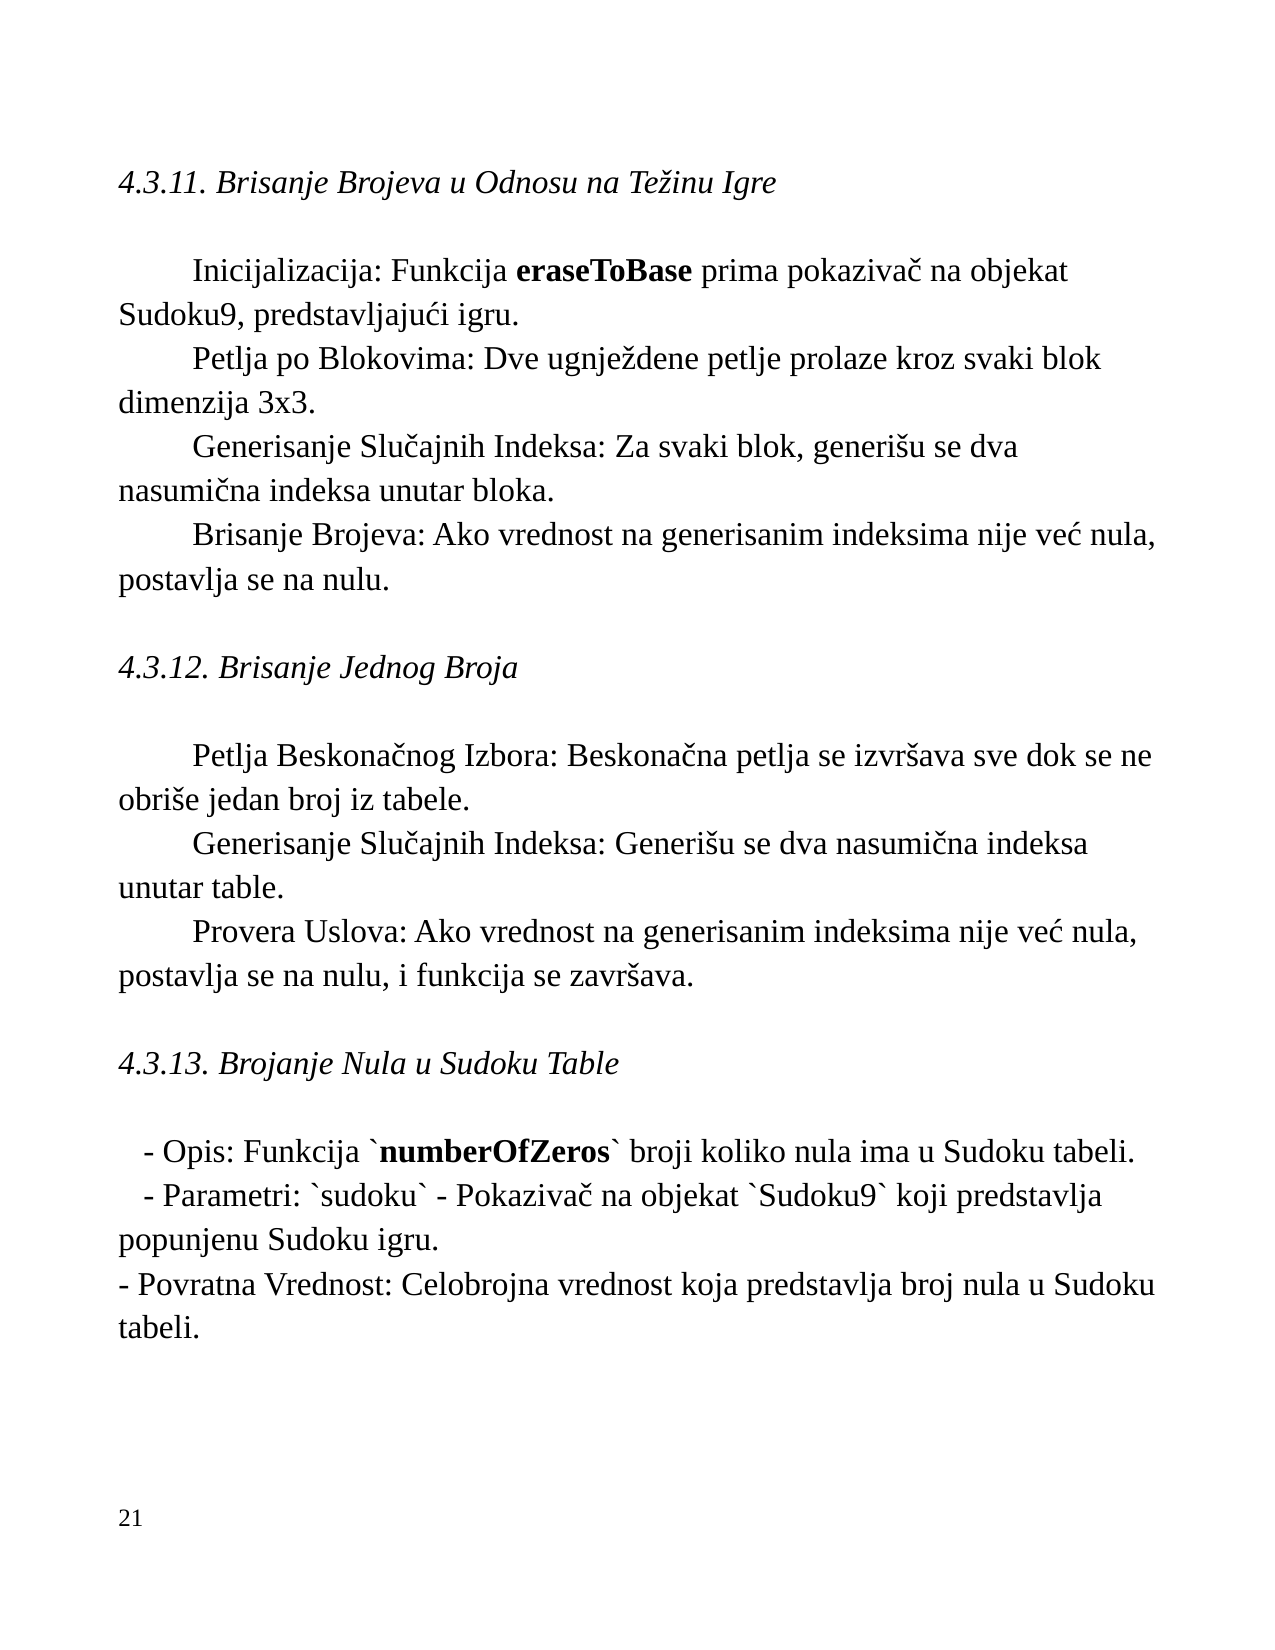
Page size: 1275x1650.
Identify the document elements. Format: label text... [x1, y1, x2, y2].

text Generisanje Slučajnih Indeksa: Za svaki blok, generišu se dva nasumična indeksa unutar bloka. [118, 427, 1157, 509]
text Petlja Beskonačnog Izbora: Beskonačna petlja se izvršava sve dok se ne obriše jedan broj iz tabele. [118, 735, 1157, 817]
text Petlja po Blokovima: Dve ugnježdene petlje prolaze kroz svaki blok dimenzija 3x3. [118, 338, 1157, 421]
text - Parametri: `sudoku` - Pokazivač na objekat `Sudoku9` koji predstavlja popunjenu Sudoku igru. [118, 1176, 1157, 1258]
text Brisanje Brojeva: Ako vrednost na generisanim indeksima nije već nula, postavlja se na nulu. [118, 515, 1157, 597]
text 4.3.12. Brisanje Jednog Broja [118, 647, 1157, 685]
text - Opis: Funkcija `numberOfZeros` broji koliko nula ima u Sudoku tabeli. [118, 1132, 1157, 1170]
text Inicijalizacija: Funkcija eraseToBase prima pokazivač na objekat Sudoku9, predstavljajući igru. [118, 250, 1157, 333]
text 4.3.13. Brojanje Nula u Sudoku Table [118, 1043, 1157, 1082]
text Provera Uslova: Ako vrednost na generisanim indeksima nije već nula, postavlja se na nulu, i funkcija se završava. [118, 911, 1157, 994]
text 4.3.11. Brisanje Brojeva u Odnosu na Težinu Igre [118, 162, 1157, 201]
text Generisanje Slučajnih Indeksa: Generišu se dva nasumična indeksa unutar table. [118, 823, 1157, 906]
text - Povratna Vrednost: Celobrojna vrednost koja predstavlja broj nula u Sudoku tabeli. [118, 1264, 1157, 1346]
